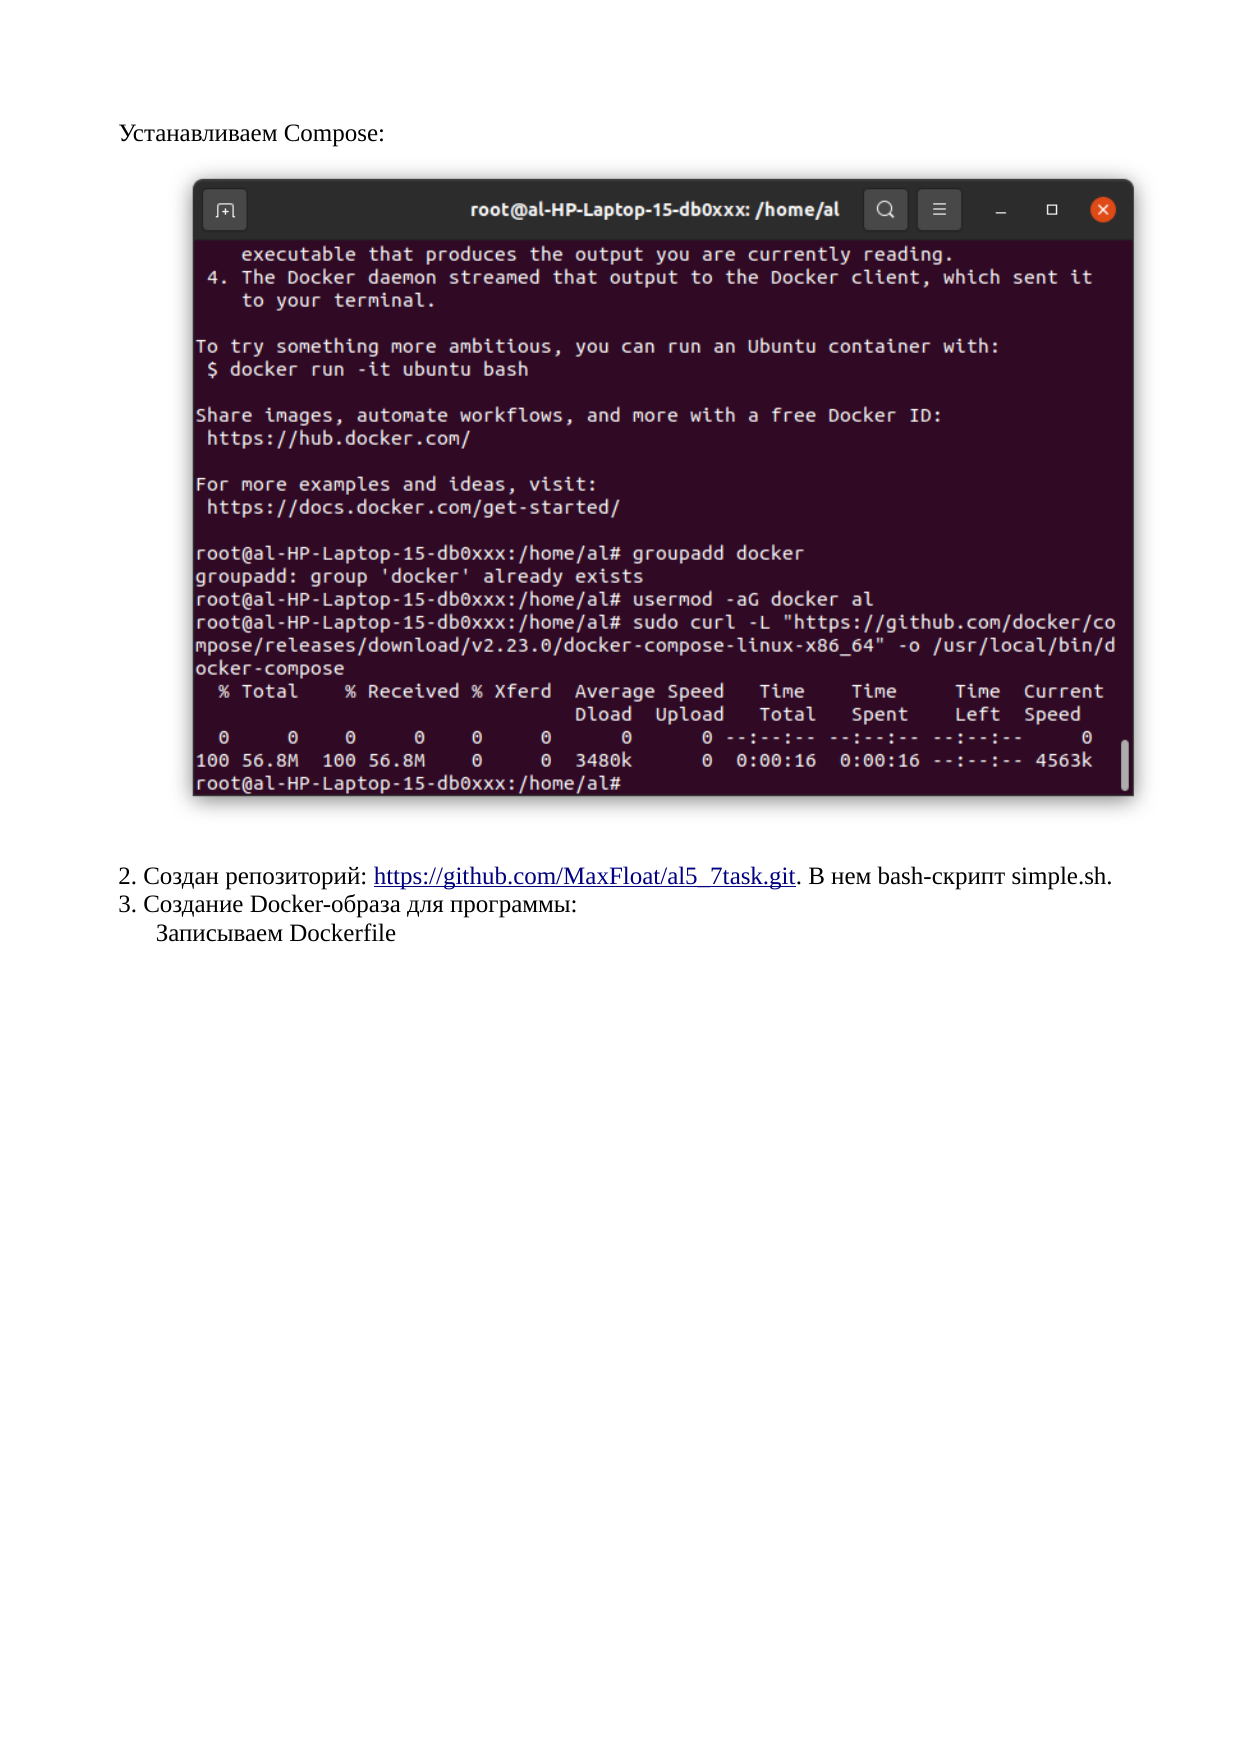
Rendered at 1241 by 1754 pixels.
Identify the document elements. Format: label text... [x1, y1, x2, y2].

picture [161, 151, 1166, 832]
text 3. Создание Docker-образа для программы: [118, 889, 1122, 918]
text Записываем Dockerfile [118, 918, 1122, 947]
text Устанавливаем Compose: [118, 118, 1122, 147]
text 2. Создан репозиторий: https://github.com/MaxFloat/al5_7task.git. В нем bash-скрипт simple.sh. [118, 861, 1122, 889]
